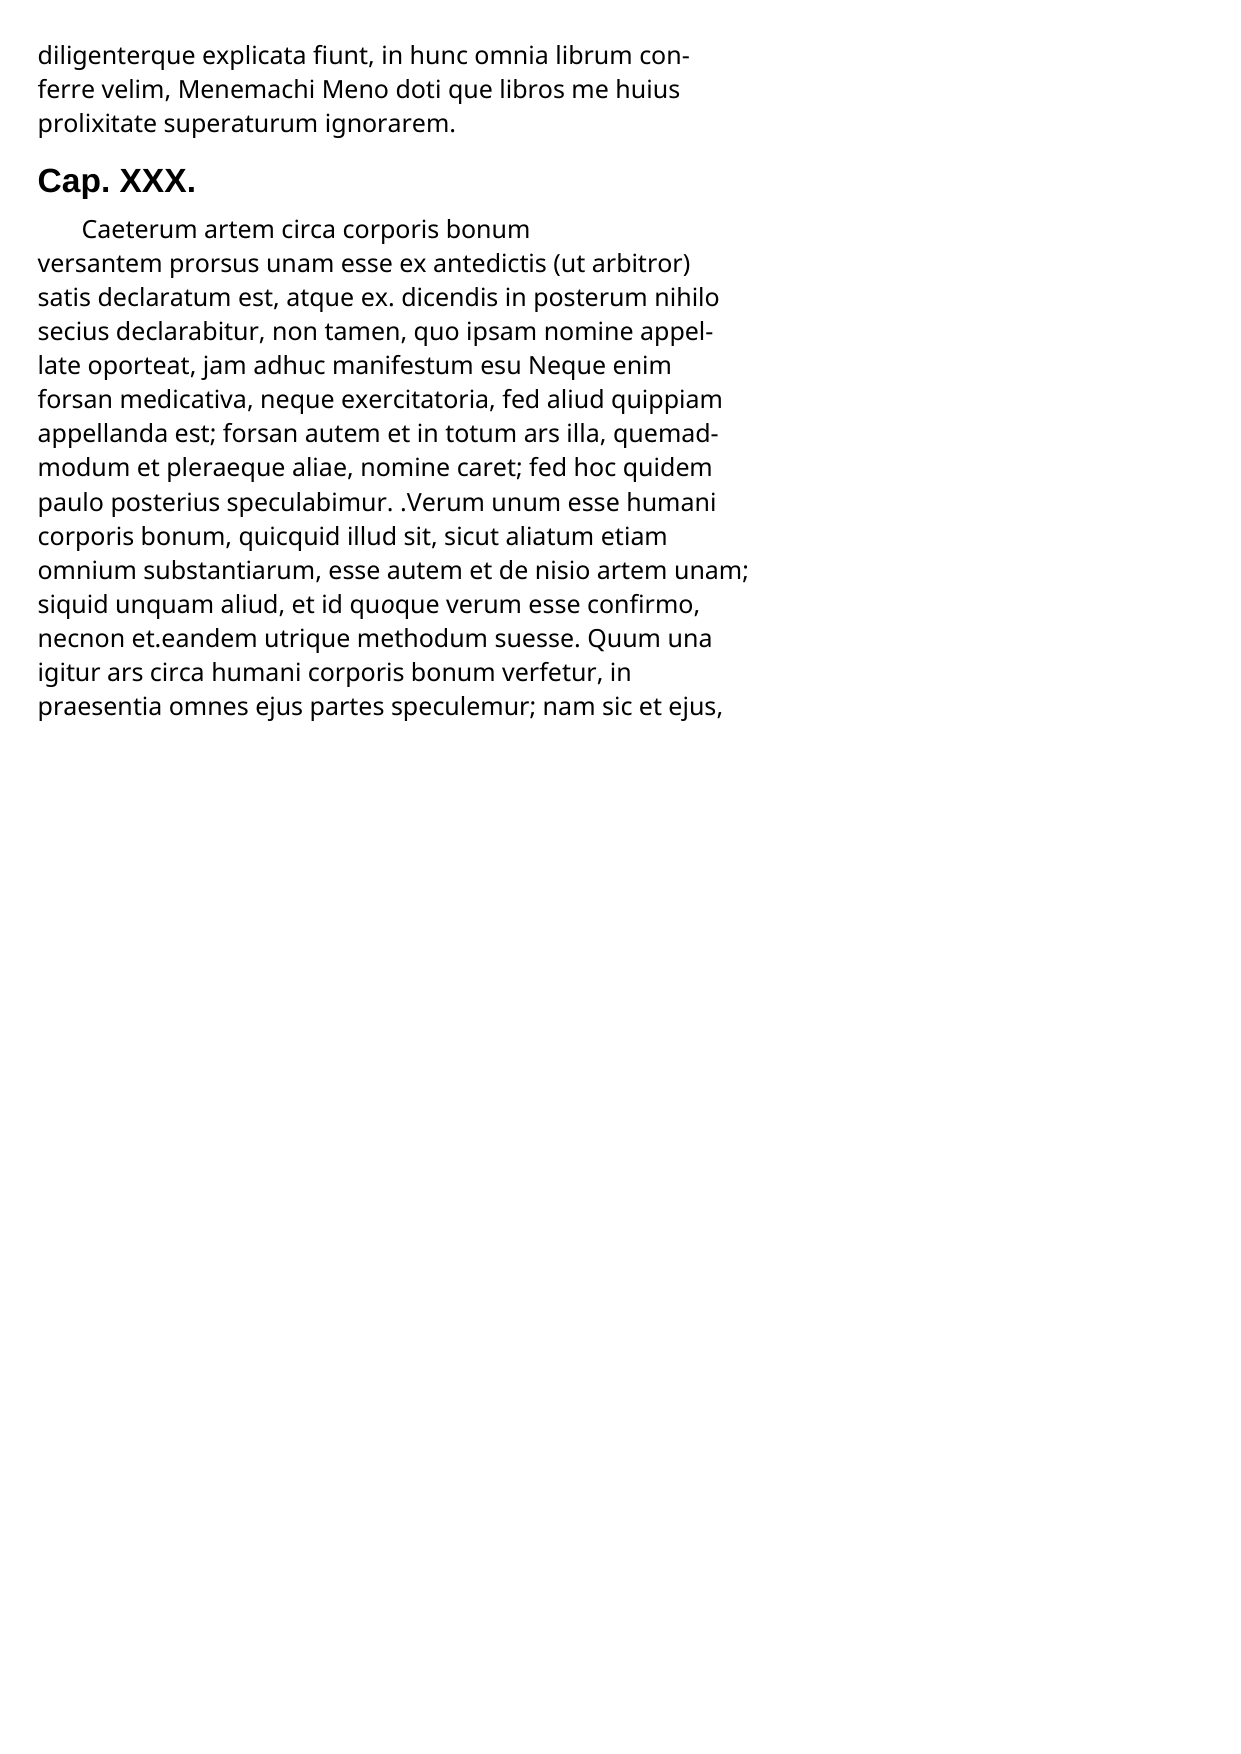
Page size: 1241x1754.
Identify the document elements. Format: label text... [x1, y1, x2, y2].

text diligenterque explicata fiunt, in hunc omnia librum con- ferre velim, Menemachi Meno doti que libros me huius prolixitate superaturum ignorarem. [37, 37, 1203, 140]
subtitle Cap. XXX. [37, 161, 1203, 199]
text Caeterum artem circa corporis bonum versantem prorsus unam esse ex antedictis (ut arbitror) satis declaratum est, atque ex. dicendis in posterum nihilo secius declarabitur, non tamen, quo ipsam nomine appel- late oporteat, jam adhuc manifestum esu Neque enim forsan medicativa, neque exercitatoria, fed aliud quippiam appellanda est; forsan autem et in totum ars illa, quemad- modum et pleraeque aliae, nomine caret; fed hoc quidem paulo posterius speculabimur. .Verum unum esse humani corporis bonum, quicquid illud sit, sicut aliatum etiam omnium substantiarum, esse autem et de nisio artem unam; siquid unquam aliud, et id quoque verum esse confirmo, necnon et.eandem utrique methodum suesse. Quum una igitur ars circa humani corporis bonum verfetur, in praesentia omnes ejus partes speculemur; nam sic et ejus, [37, 212, 1203, 723]
